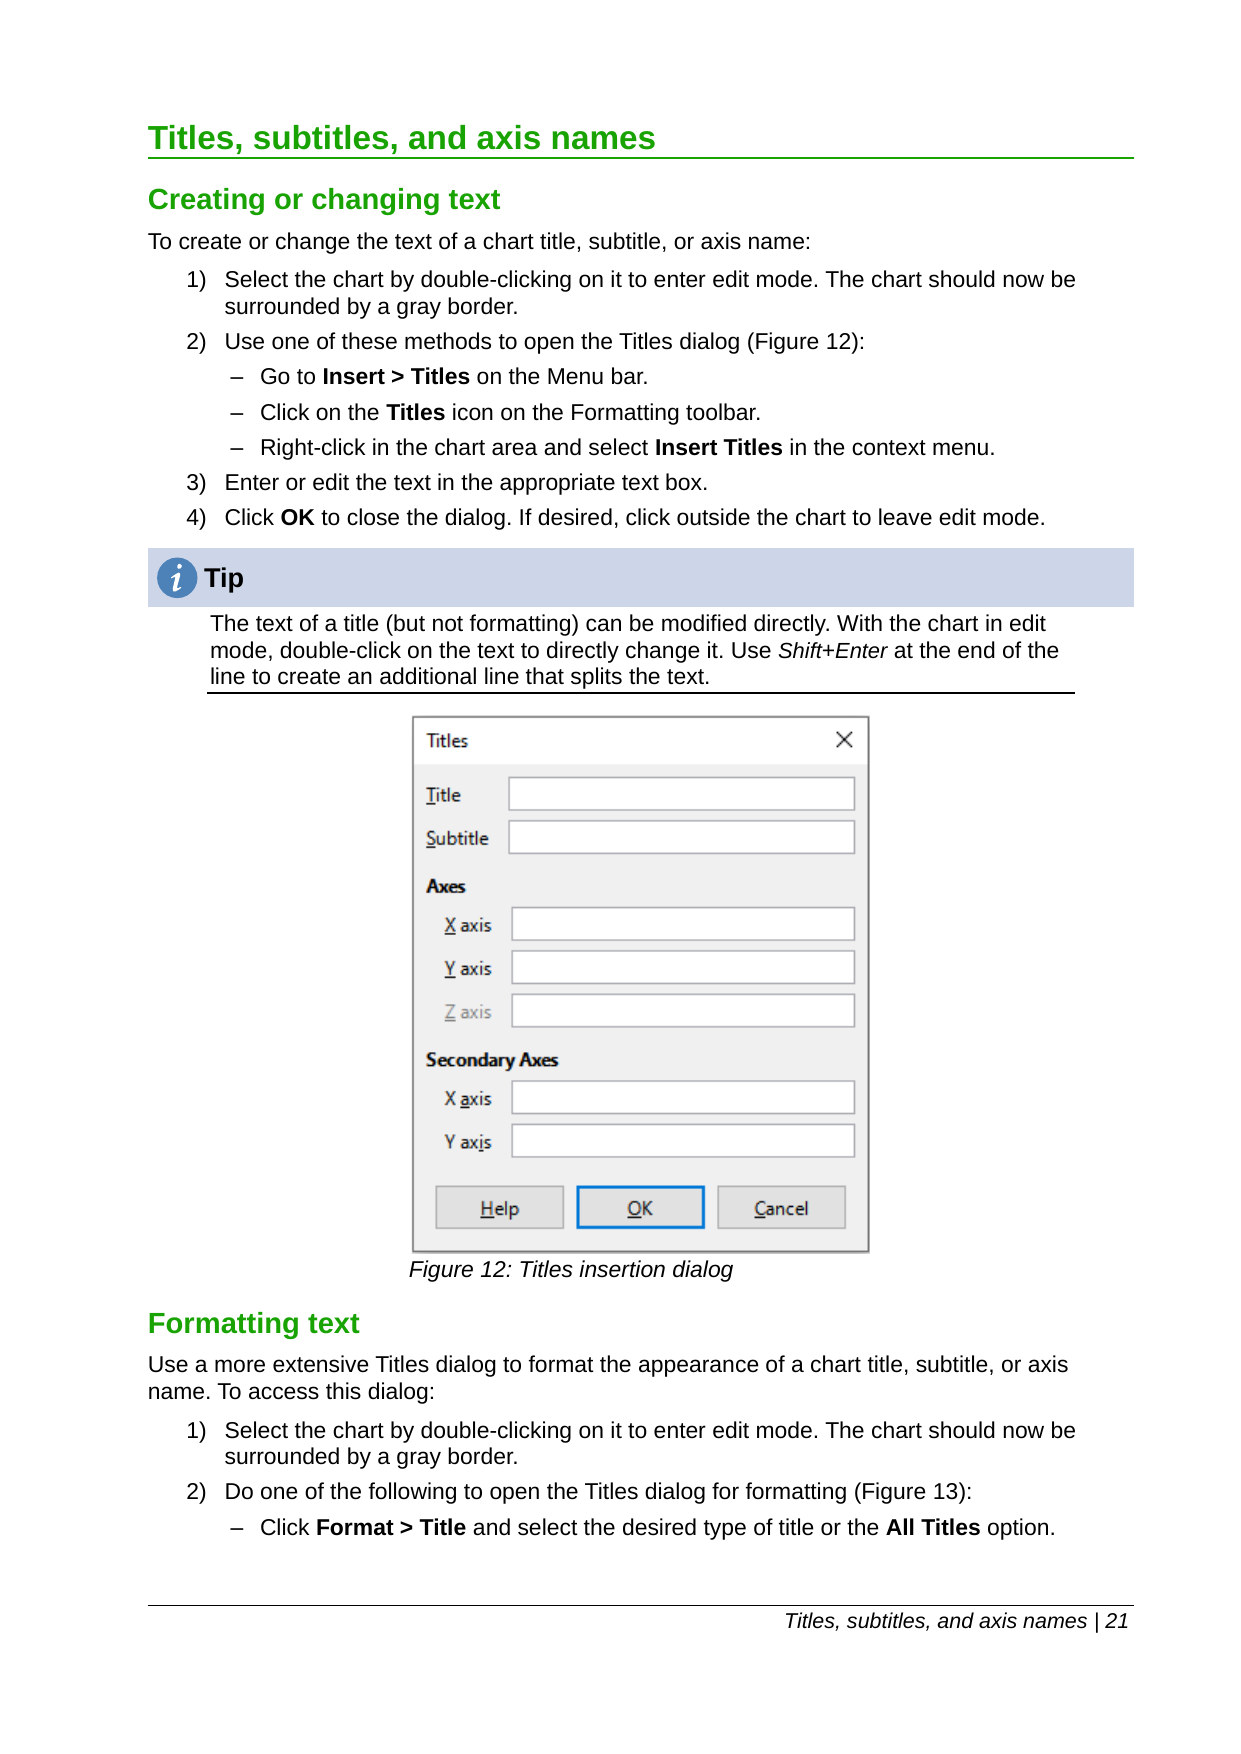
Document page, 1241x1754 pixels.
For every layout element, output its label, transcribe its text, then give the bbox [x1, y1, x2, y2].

list Click on the Titles icon on the Formatting toolbar. [230, 398, 1134, 425]
subtitle Tip [148, 548, 1134, 607]
subtitle Titles, subtitles, and axis names [148, 118, 1134, 157]
text Figure 12: Titles insertion dialog [409, 712, 873, 1282]
subtitle Creating or changing text [148, 182, 1134, 216]
list Enter or edit the text in the appropriate text box. [207, 469, 1134, 495]
list Select the chart by double-clicking on it to enter edit mode. The chart should now be surrounded by a gray border. [207, 1417, 1134, 1469]
list Click OK to close the dialog. If desired, click outside the chart to leave edit mode. [207, 504, 1134, 530]
picture [411, 715, 870, 1254]
list Use one of these methods to open the Titles dialog (Figure 12): [207, 328, 1134, 354]
text Use a more extensive Titles dialog to format the appearance of a chart title, subtitle, or axis name. To access this dialog: [148, 1351, 1134, 1404]
text The text of a title (but not formatting) can be modified directly. With the chart in edit mode, double-click on the text to directly change it. Use Shift+Enter at the end of the line to create an additional line that splits the text. [207, 607, 1075, 692]
list Go to Insert > Titles on the Menu bar. [230, 363, 1134, 389]
list Click Format > Title and select the desired type of title or the All Titles option. [230, 1513, 1134, 1540]
text To create or change the text of a chart title, subtitle, or axis name: [148, 228, 1134, 254]
subtitle Formatting text [148, 1306, 1134, 1340]
list Do one of the following to open the Titles dialog for formatting (Figure 13): [207, 1478, 1134, 1504]
list Select the chart by double-clicking on it to enter edit mode. The chart should now be surrounded by a gray border. [207, 266, 1134, 319]
list Right-click in the chart area and select Insert Titles in the context menu. [230, 434, 1134, 460]
